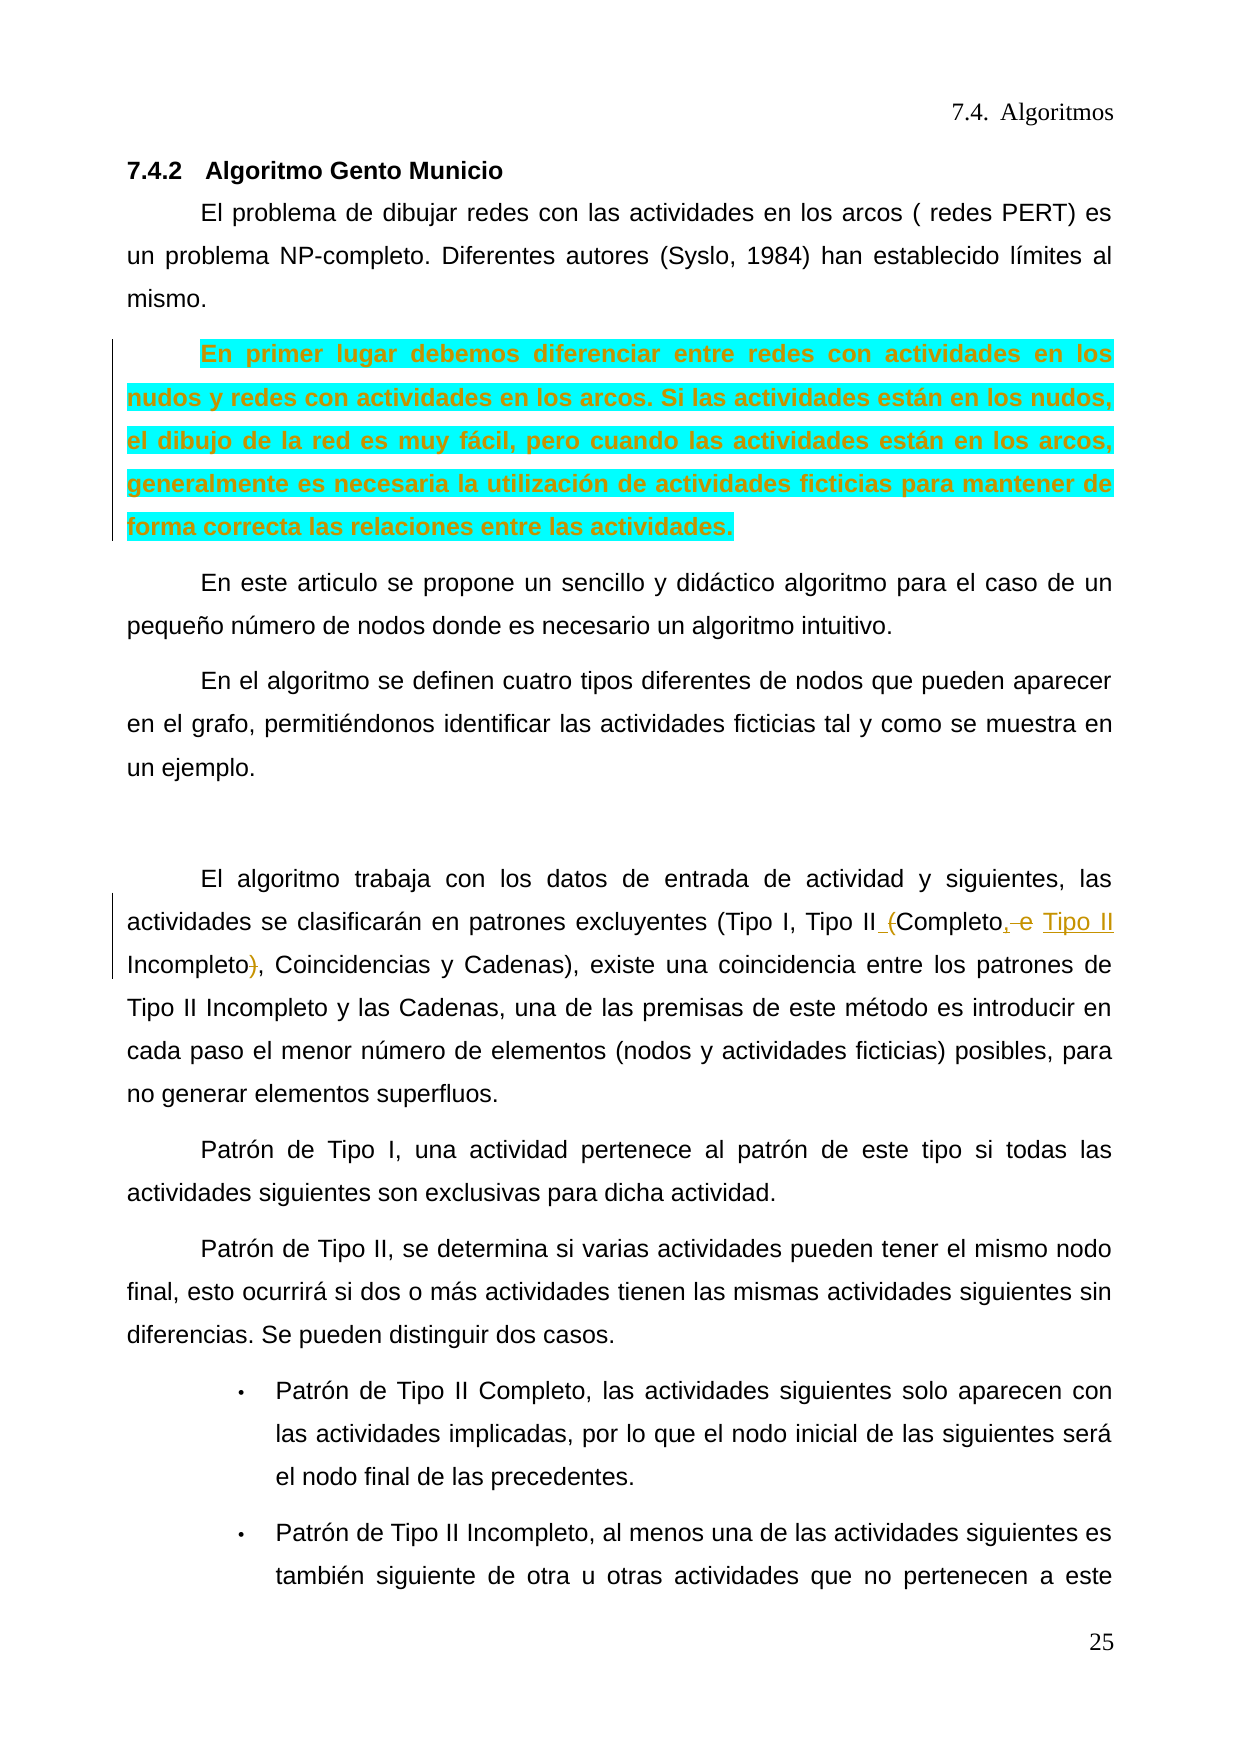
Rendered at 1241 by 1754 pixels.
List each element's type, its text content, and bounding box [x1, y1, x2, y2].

text En primer lugar debemos diferenciar entre redes con actividades en los nudos y redes con actividades en los arcos. Si las actividades están en los nudos, el dibujo de la red es muy fácil, pero cuando las actividades están en los arcos, generalmente es necesaria la utilización de actividades ficticias para mantener de forma correcta las relaciones entre las actividades. [127, 339, 1114, 541]
list Patrón de Tipo II Incompleto, al menos una de las actividades siguientes es también siguiente de otra u otras actividades que no pertenecen a este [238, 1517, 1114, 1589]
text En el algoritmo se definen cuatro tipos diferentes de nodos que pueden aparecer en el grafo, permitiéndonos identificar las actividades ficticias tal y como se muestra en un ejemplo. [127, 666, 1114, 781]
text El problema de dibujar redes con las actividades en los arcos ( redes PERT) es un problema NP-completo. Diferentes autores (Syslo, 1984) han establecido límites al mismo. [127, 197, 1114, 312]
text Patrón de Tipo I, una actividad pertenece al patrón de este tipo si todas las actividades siguientes son exclusivas para dicha actividad. [127, 1135, 1114, 1207]
subtitle Algoritmo Gento Municio [127, 156, 1114, 185]
text El algoritmo trabaja con los datos de entrada de actividad y siguientes, las actividades se clasificarán en patrones excluyentes (Tipo I, Tipo II Completo, Tipo II Incompleto, Coincidencias y Cadenas), existe una coincidencia entre los patrones de Tipo II Incompleto y las Cadenas, una de las premisas de este método es introducir en cada paso el menor número de elementos (nodos y actividades ficticias) posibles, para no generar elementos superfluos. [127, 864, 1114, 1108]
text Patrón de Tipo II, se determina si varias actividades pueden tener el mismo nodo final, esto ocurrirá si dos o más actividades tienen las mismas actividades siguientes sin diferencias. Se pueden distinguir dos casos. [127, 1234, 1114, 1349]
list Patrón de Tipo II Completo, las actividades siguientes solo aparecen con las actividades implicadas, por lo que el nodo inicial de las siguientes será el nodo final de las precedentes. [238, 1376, 1114, 1491]
text En este articulo se propone un sencillo y didáctico algoritmo para el caso de un pequeño número de nodos donde es necesario un algoritmo intuitivo. [127, 567, 1114, 639]
